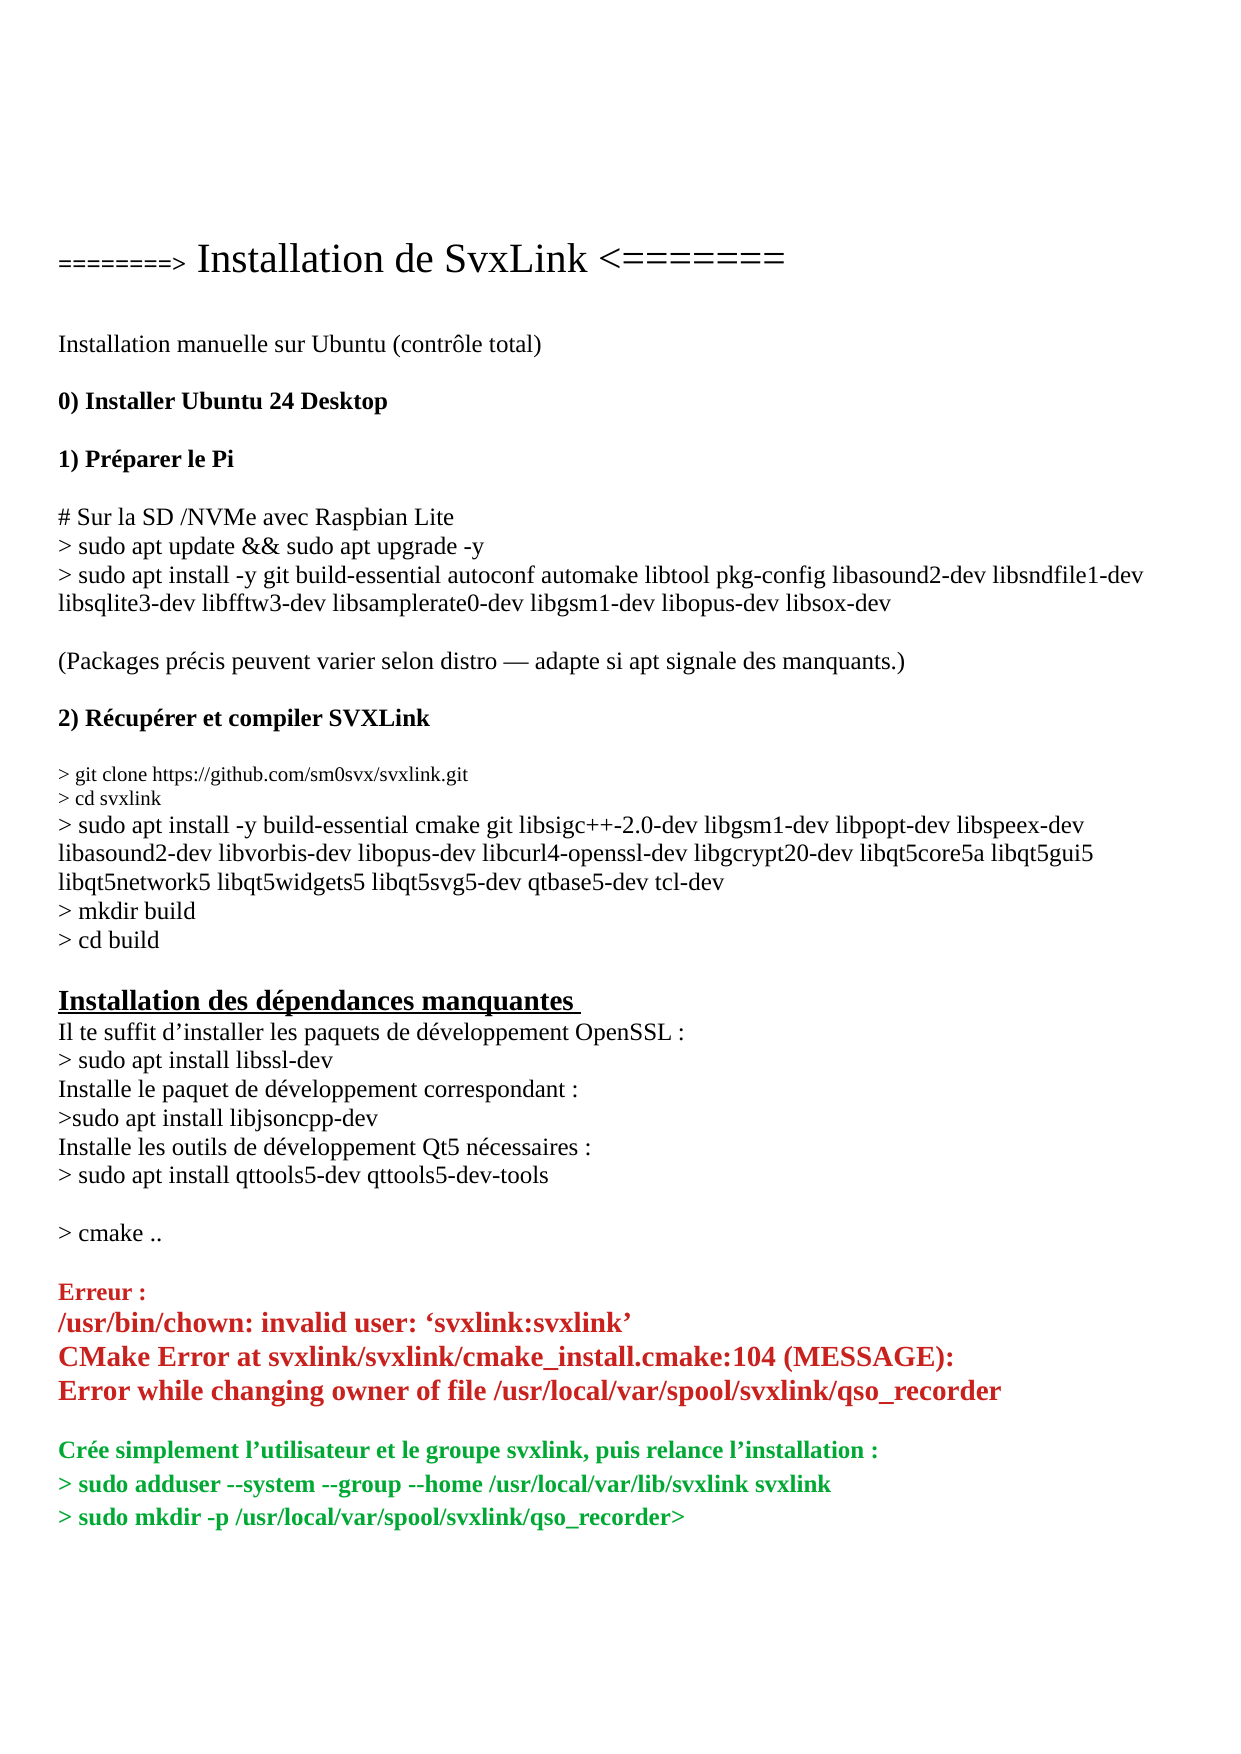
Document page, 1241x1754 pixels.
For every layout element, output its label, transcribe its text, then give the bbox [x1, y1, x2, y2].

text Installation des dépendances manquantes Il te suffit d’installer les paquets de développement OpenSSL : > sudo apt install libssl-dev Installe le paquet de développement correspondant : >sudo apt install libjsoncpp-dev Installe les outils de développement Qt5 nécessaires : > sudo apt install qttools5-dev qttools5-dev-tools [58, 983, 1192, 1189]
text # Sur la SD /NVMe avec Raspbian Lite [58, 502, 1192, 531]
text 0) Installer Ubuntu 24 Desktop [58, 386, 1192, 415]
subtitle Erreur : /usr/bin/chown: invalid user: ‘svxlink:svxlink’ CMake Error at svxlink/svxlink/cmake_install.cmake:104 (MESSAGE): Error while changing owner of file /usr/local/var/spool/svxlink/qso_recorder [58, 1277, 1192, 1406]
text > sudo apt update && sudo apt upgrade -y [58, 531, 1192, 560]
text ========> Installation de SvxLink <======= [58, 233, 1192, 281]
text (Packages précis peuvent varier selon distro — adapte si apt signale des manquants.) [58, 646, 1192, 675]
text > git clone https://github.com/sm0svx/svxlink.git [58, 762, 1192, 786]
text > cmake .. [58, 1218, 1192, 1247]
text Installation manuelle sur Ubuntu (contrôle total) [58, 329, 1192, 358]
text 2) Récupérer et compiler SVXLink [58, 703, 1192, 732]
text > cd svxlink > sudo apt install -y build-essential cmake git libsigc++-2.0-dev libgsm1-dev libpopt-dev libspeex-dev libasound2-dev libvorbis-dev libopus-dev libcurl4-openssl-dev libgcrypt20-dev libqt5core5a libqt5gui5 libqt5network5 libqt5widgets5 libqt5svg5-dev qtbase5-dev tcl-dev > mkdir build > cd build [58, 786, 1192, 953]
text > sudo apt install -y git build-essential autoconf automake libtool pkg-config libasound2-dev libsndfile1-dev libsqlite3-dev libfftw3-dev libsamplerate0-dev libgsm1-dev libopus-dev libsox-dev [58, 560, 1192, 617]
text Crée simplement l’utilisateur et le groupe svxlink, puis relance l’installation : > sudo adduser --system --group --home /usr/local/var/lib/svxlink svxlink > sudo mkdir -p /usr/local/var/spool/svxlink/qso_recorder> [58, 1436, 1192, 1530]
text 1) Préparer le Pi [58, 444, 1192, 473]
